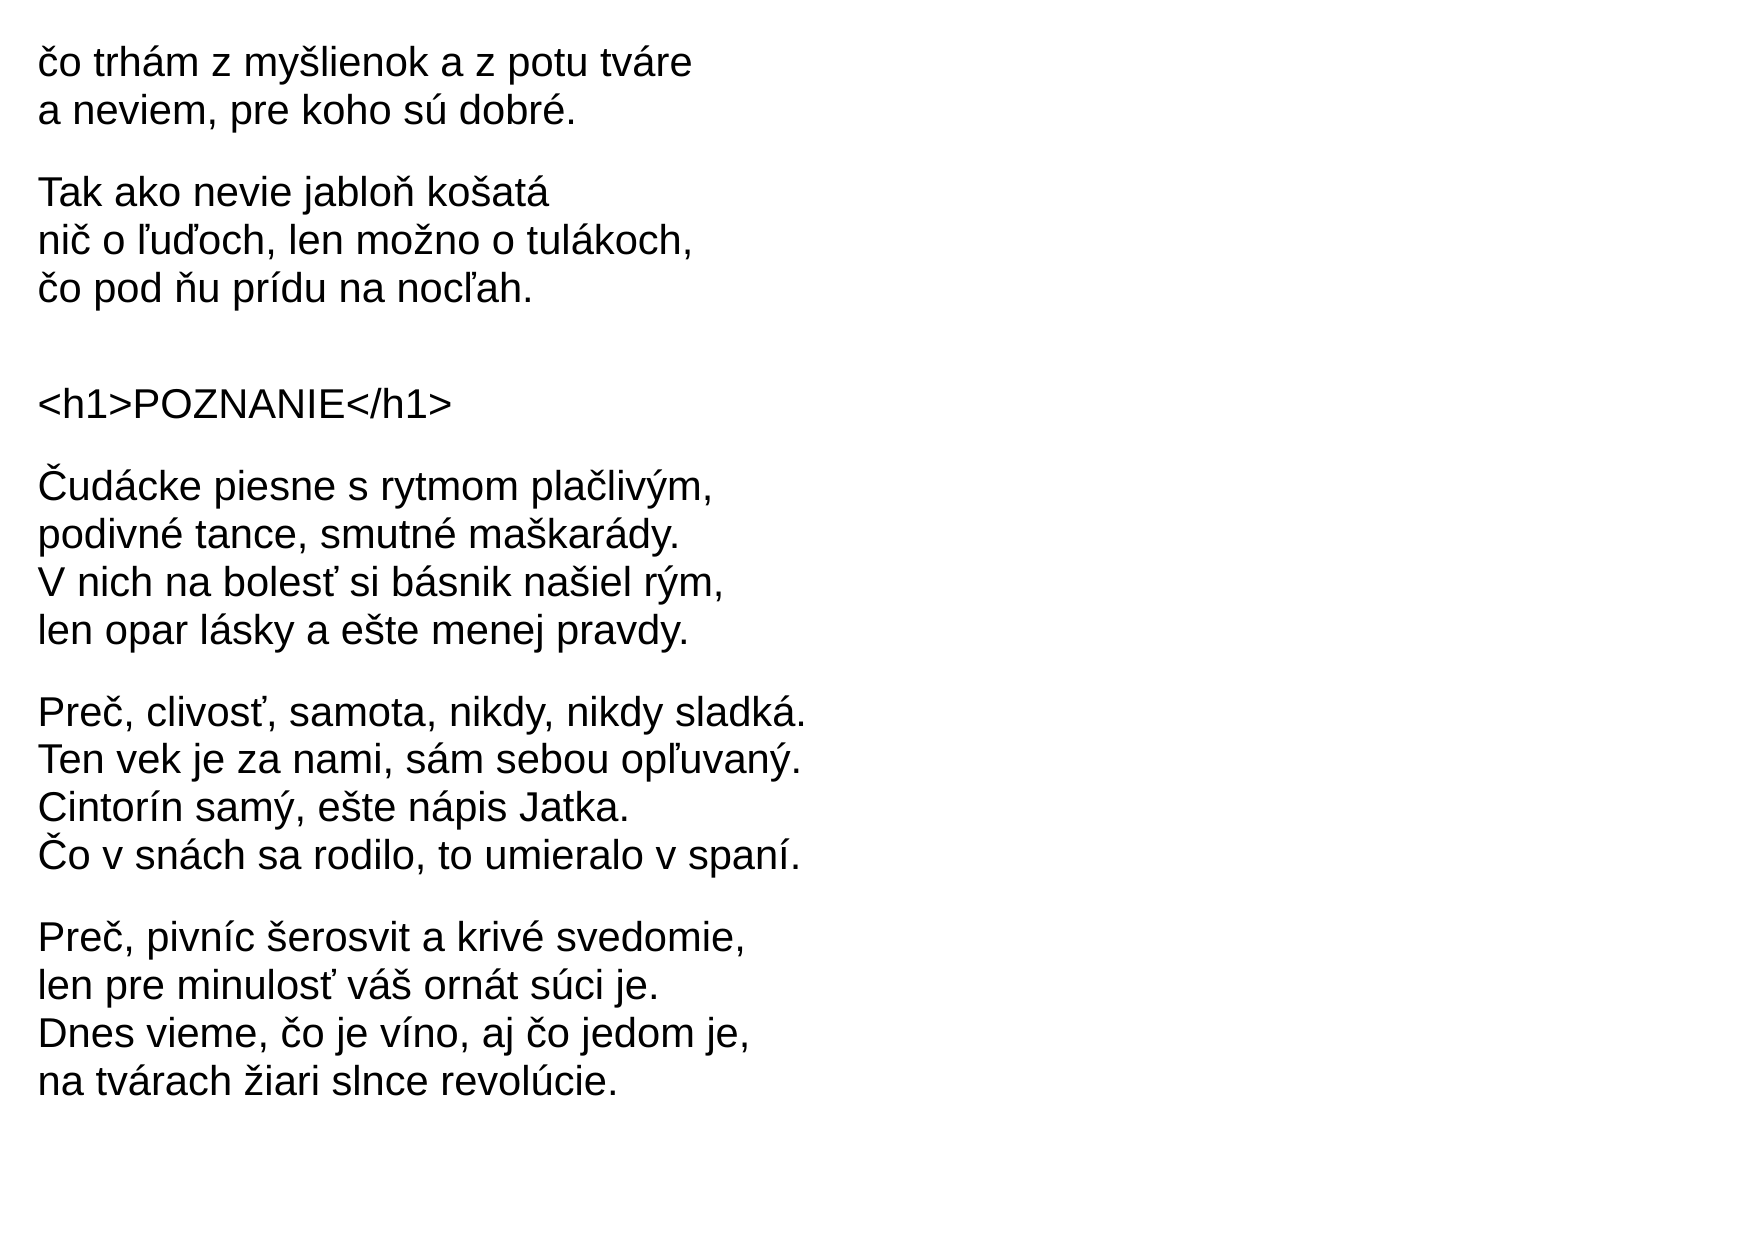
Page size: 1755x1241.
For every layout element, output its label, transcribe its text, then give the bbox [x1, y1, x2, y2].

text Dnes vieme, čo je víno, aj čo jedom je, [37, 1008, 1717, 1056]
text len pre minulosť váš ornát súci je. [37, 961, 1717, 1008]
text a neviem, pre koho sú dobré. [37, 85, 1717, 133]
text Ten vek je za nami, sám sebou opľuvaný. [37, 735, 1717, 783]
text <h1>POZNANIE</h1> [37, 379, 1717, 427]
text na tvárach žiari slnce revolúcie. [37, 1056, 1717, 1104]
text len opar lásky a ešte menej pravdy. [37, 605, 1717, 653]
text nič o ľuďoch, len možno o tulákoch, [37, 215, 1717, 263]
text čo pod ňu prídu na nocľah. [37, 263, 1717, 311]
text V nich na bolesť si básnik našiel rým, [37, 557, 1717, 605]
text Preč, clivosť, samota, nikdy, nikdy sladká. [37, 687, 1717, 735]
text podivné tance, smutné maškarády. [37, 509, 1717, 557]
text Tak ako nevie jabloň košatá [37, 167, 1717, 215]
text čo trhám z myšlienok a z potu tváre [37, 37, 1717, 85]
text Čudácke piesne s rytmom plačlivým, [37, 461, 1717, 509]
text Preč, pivníc šerosvit a krivé svedomie, [37, 913, 1717, 961]
text Čo v snách sa rodilo, to umieralo v spaní. [37, 831, 1717, 879]
text Cintorín samý, ešte nápis Jatka. [37, 783, 1717, 831]
